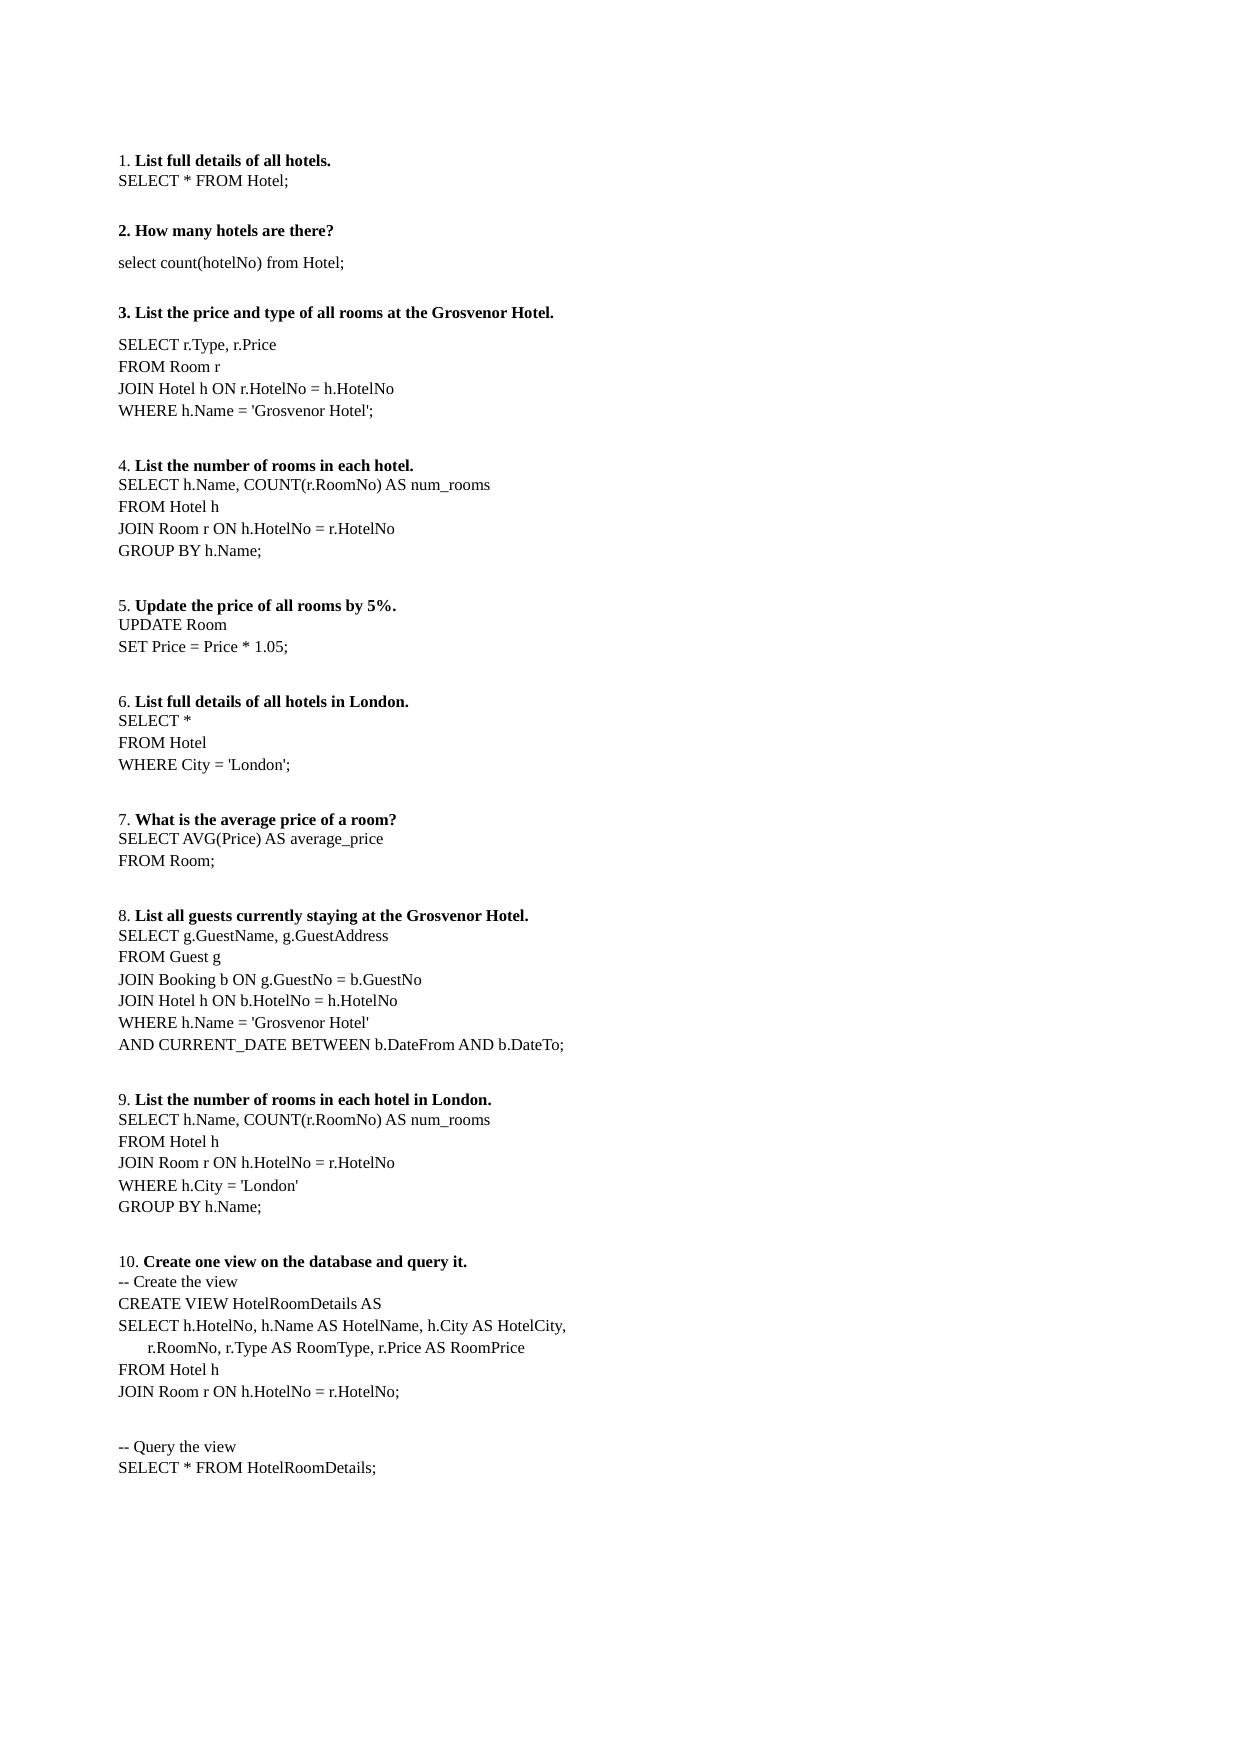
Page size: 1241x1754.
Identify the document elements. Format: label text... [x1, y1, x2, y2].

subtitle 1. List full details of all hotels. [118, 151, 1122, 170]
subtitle 7. What is the average price of a room? [118, 810, 1122, 829]
subtitle 6. List full details of all hotels in London. [118, 692, 1122, 711]
text SELECT * FROM HotelRoomDetails; [118, 1458, 1122, 1477]
text FROM Room; [118, 851, 1122, 870]
text SELECT r.Type, r.Price [118, 335, 1122, 354]
text SELECT h.Name, COUNT(r.RoomNo) AS num_rooms [118, 1109, 1122, 1128]
text GROUP BY h.Name; [118, 541, 1122, 560]
text WHERE h.City = 'London' [118, 1175, 1122, 1194]
text WHERE h.Name = 'Grosvenor Hotel'; [118, 401, 1122, 420]
text SELECT * [118, 711, 1122, 730]
text CREATE VIEW HotelRoomDetails AS [118, 1293, 1122, 1313]
text FROM Hotel h [118, 497, 1122, 516]
text GROUP BY h.Name; [118, 1197, 1122, 1216]
text SELECT h.Name, COUNT(r.RoomNo) AS num_rooms [118, 475, 1122, 494]
subtitle 8. List all guests currently staying at the Grosvenor Hotel. [118, 906, 1122, 925]
subtitle 5. Update the price of all rooms by 5%. [118, 596, 1122, 615]
text SELECT g.GuestName, g.GuestAddress [118, 925, 1122, 944]
text FROM Room r [118, 357, 1122, 376]
text WHERE h.Name = 'Grosvenor Hotel' [118, 1013, 1122, 1032]
text select count(hotelNo) from Hotel; [118, 252, 1122, 272]
text SELECT h.HotelNo, h.Name AS HotelName, h.City AS HotelCity, [118, 1315, 1122, 1334]
text -- Create the view [118, 1271, 1122, 1291]
text r.RoomNo, r.Type AS RoomType, r.Price AS RoomPrice [118, 1337, 1122, 1357]
text FROM Guest g [118, 947, 1122, 966]
text JOIN Hotel h ON r.HotelNo = h.HotelNo [118, 379, 1122, 398]
text AND CURRENT_DATE BETWEEN b.DateFrom AND b.DateTo; [118, 1035, 1122, 1054]
text JOIN Room r ON h.HotelNo = r.HotelNo [118, 519, 1122, 538]
text UPDATE Room [118, 615, 1122, 634]
text JOIN Room r ON h.HotelNo = r.HotelNo; [118, 1381, 1122, 1401]
subtitle 9. List the number of rooms in each hotel in London. [118, 1090, 1122, 1109]
subtitle 2. How many hotels are there? [118, 221, 1122, 240]
text -- Query the view [118, 1436, 1122, 1456]
text SET Price = Price * 1.05; [118, 637, 1122, 656]
text WHERE City = 'London'; [118, 755, 1122, 774]
text JOIN Room r ON h.HotelNo = r.HotelNo [118, 1153, 1122, 1172]
subtitle 10. Create one view on the database and query it. [118, 1252, 1122, 1271]
text SELECT * FROM Hotel; [118, 170, 1122, 189]
subtitle 3. List the price and type of all rooms at the Grosvenor Hotel. [118, 303, 1122, 322]
text FROM Hotel h [118, 1131, 1122, 1151]
text JOIN Hotel h ON b.HotelNo = h.HotelNo [118, 991, 1122, 1010]
text FROM Hotel [118, 733, 1122, 752]
text FROM Hotel h [118, 1359, 1122, 1378]
text JOIN Booking b ON g.GuestNo = b.GuestNo [118, 969, 1122, 988]
subtitle 4. List the number of rooms in each hotel. [118, 456, 1122, 475]
text SELECT AVG(Price) AS average_price [118, 829, 1122, 848]
